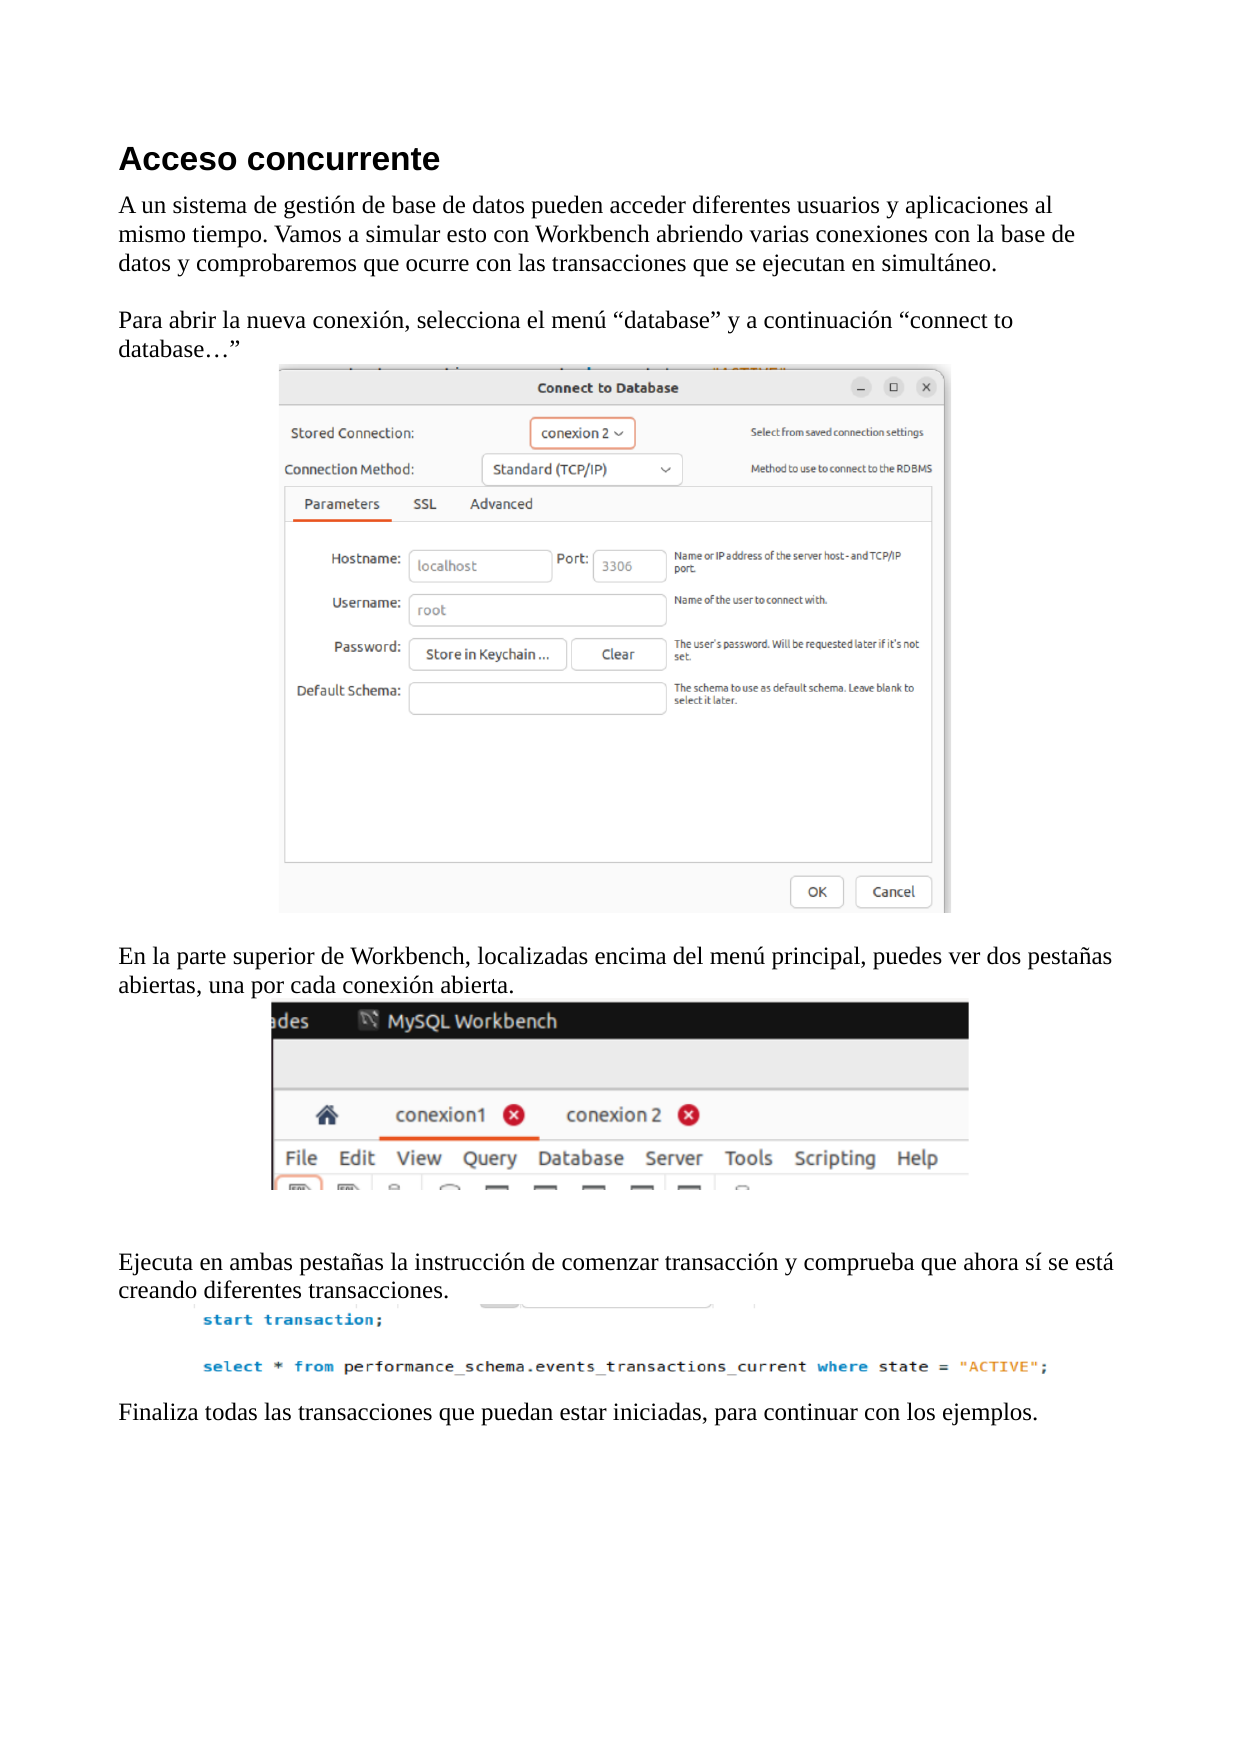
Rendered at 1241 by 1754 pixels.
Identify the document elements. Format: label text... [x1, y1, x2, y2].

picture [271, 998, 969, 1190]
text Finaliza todas las transacciones que puedan estar iniciadas, para continuar con los ejemplos. [118, 1304, 1122, 1426]
text En la parte superior de Workbench, localizadas encima del menú principal, puedes ver dos pestañas abiertas, una por cada conexión abierta. [118, 941, 1122, 999]
picture [185, 1304, 1056, 1397]
text Ejecuta en ambas pestañas la instrucción de comenzar transacción y comprueba que ahora sí se está creando diferentes transacciones. [118, 1247, 1122, 1304]
subtitle Acceso concurrente [118, 139, 1122, 178]
text A un sistema de gestión de base de datos pueden acceder diferentes usuarios y aplicaciones al mismo tiempo. Vamos a simular esto con Workbench abriendo varias conexiones con la base de datos y comprobaremos que ocurre con las transacciones que se ejecutan en simultáneo. [118, 190, 1122, 276]
picture [278, 364, 952, 913]
text Para abrir la nueva conexión, selecciona el menú “database” y a continuación “connect to database…” [118, 305, 1122, 363]
